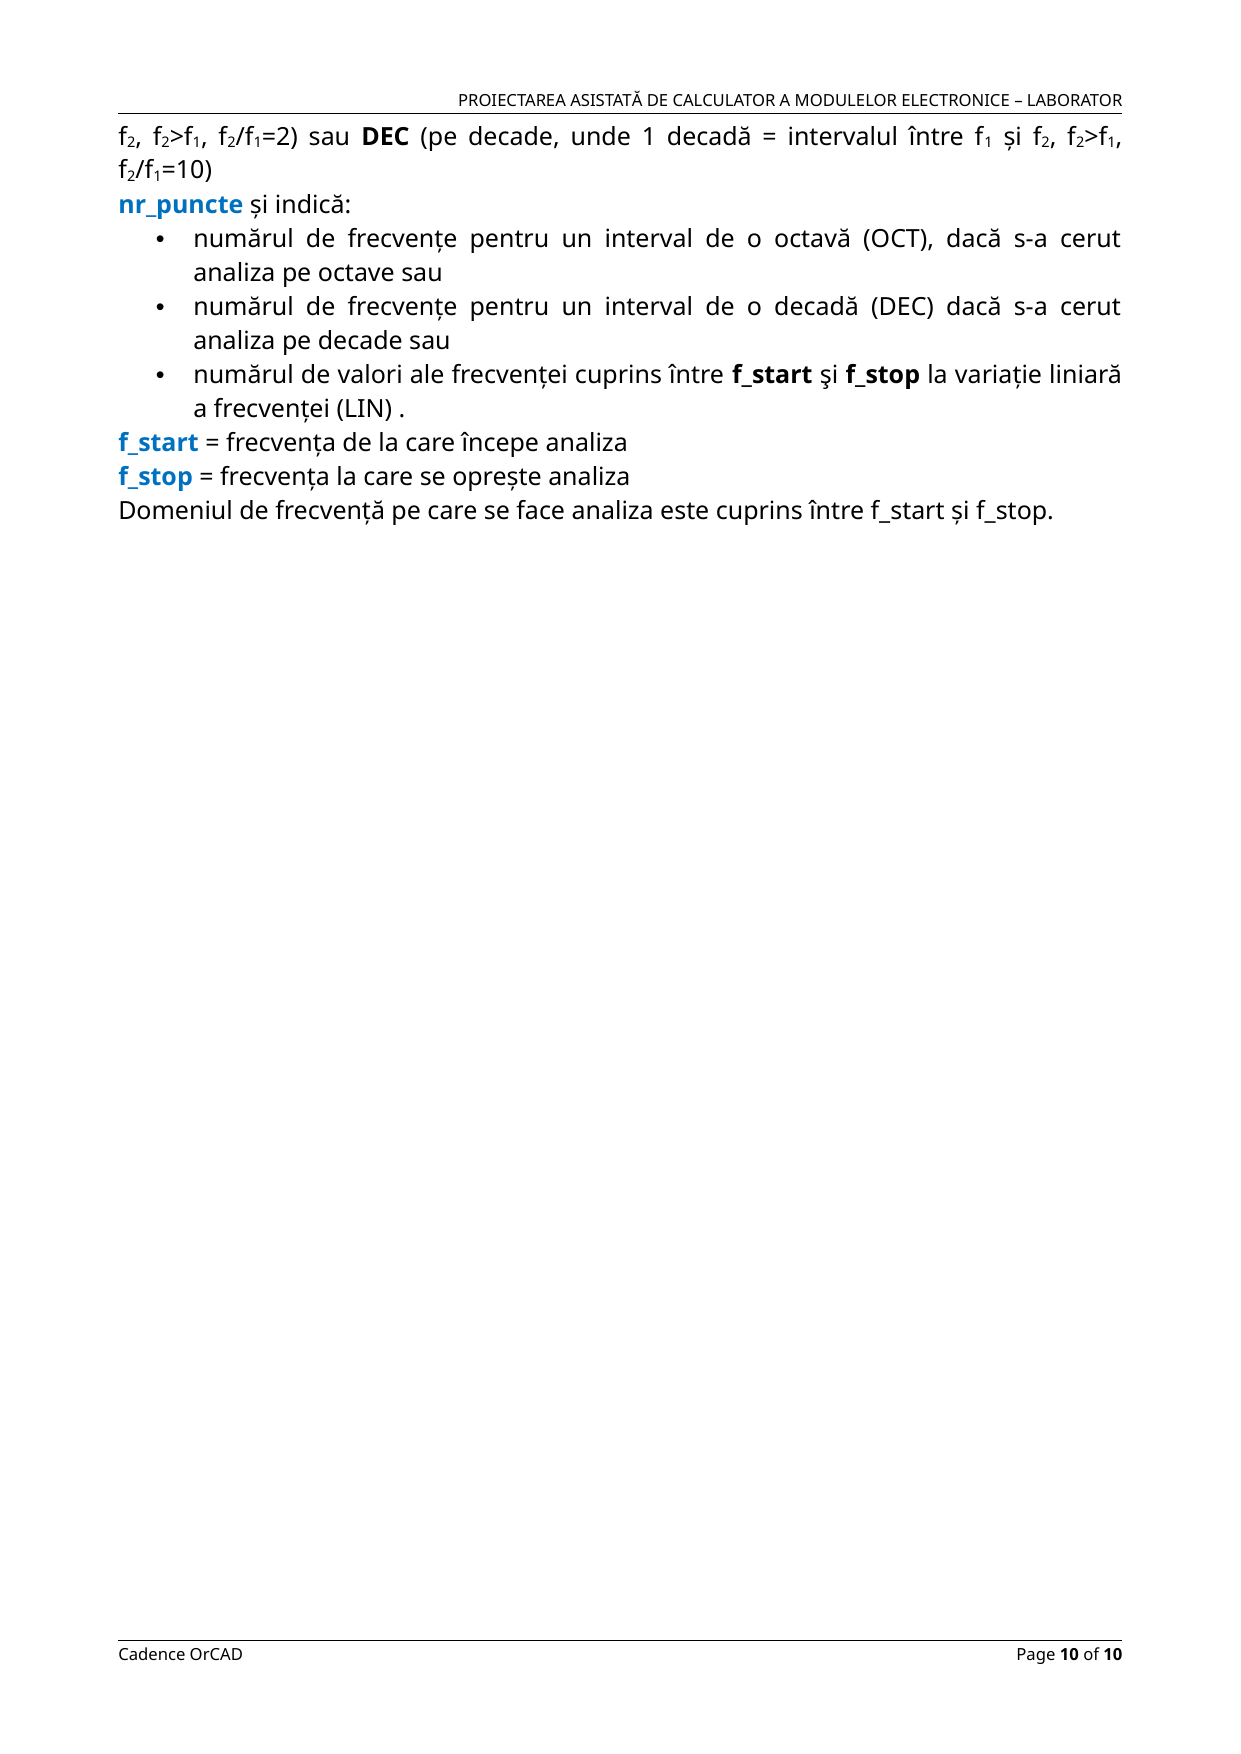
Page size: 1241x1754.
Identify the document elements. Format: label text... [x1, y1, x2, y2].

list numărul de valori ale frecvenței cuprins între f_start şi f_stop la variație liniară a frecvenței (LIN) . [156, 357, 1122, 425]
text Domeniul de frecvență pe care se face analiza este cuprins între f_start și f_stop. [118, 493, 1122, 527]
list numărul de frecvențe pentru un interval de o octavă (OCT), dacă s-a cerut analiza pe octave sau [156, 220, 1122, 288]
text f_stop = frecvența la care se oprește analiza [118, 459, 1122, 493]
text f_start = frecvența de la care începe analiza [118, 425, 1122, 459]
list numărul de frecvențe pentru un interval de o decadă (DEC) dacă s-a cerut analiza pe decade sau [156, 288, 1122, 357]
text f2, f2>f1, f2/f1=2) sau DEC (pe decade, unde 1 decadă = intervalul între f1 și f2, f2>f1, f2/f1=10) [118, 118, 1122, 186]
text nr_puncte și indică: [118, 186, 1122, 220]
